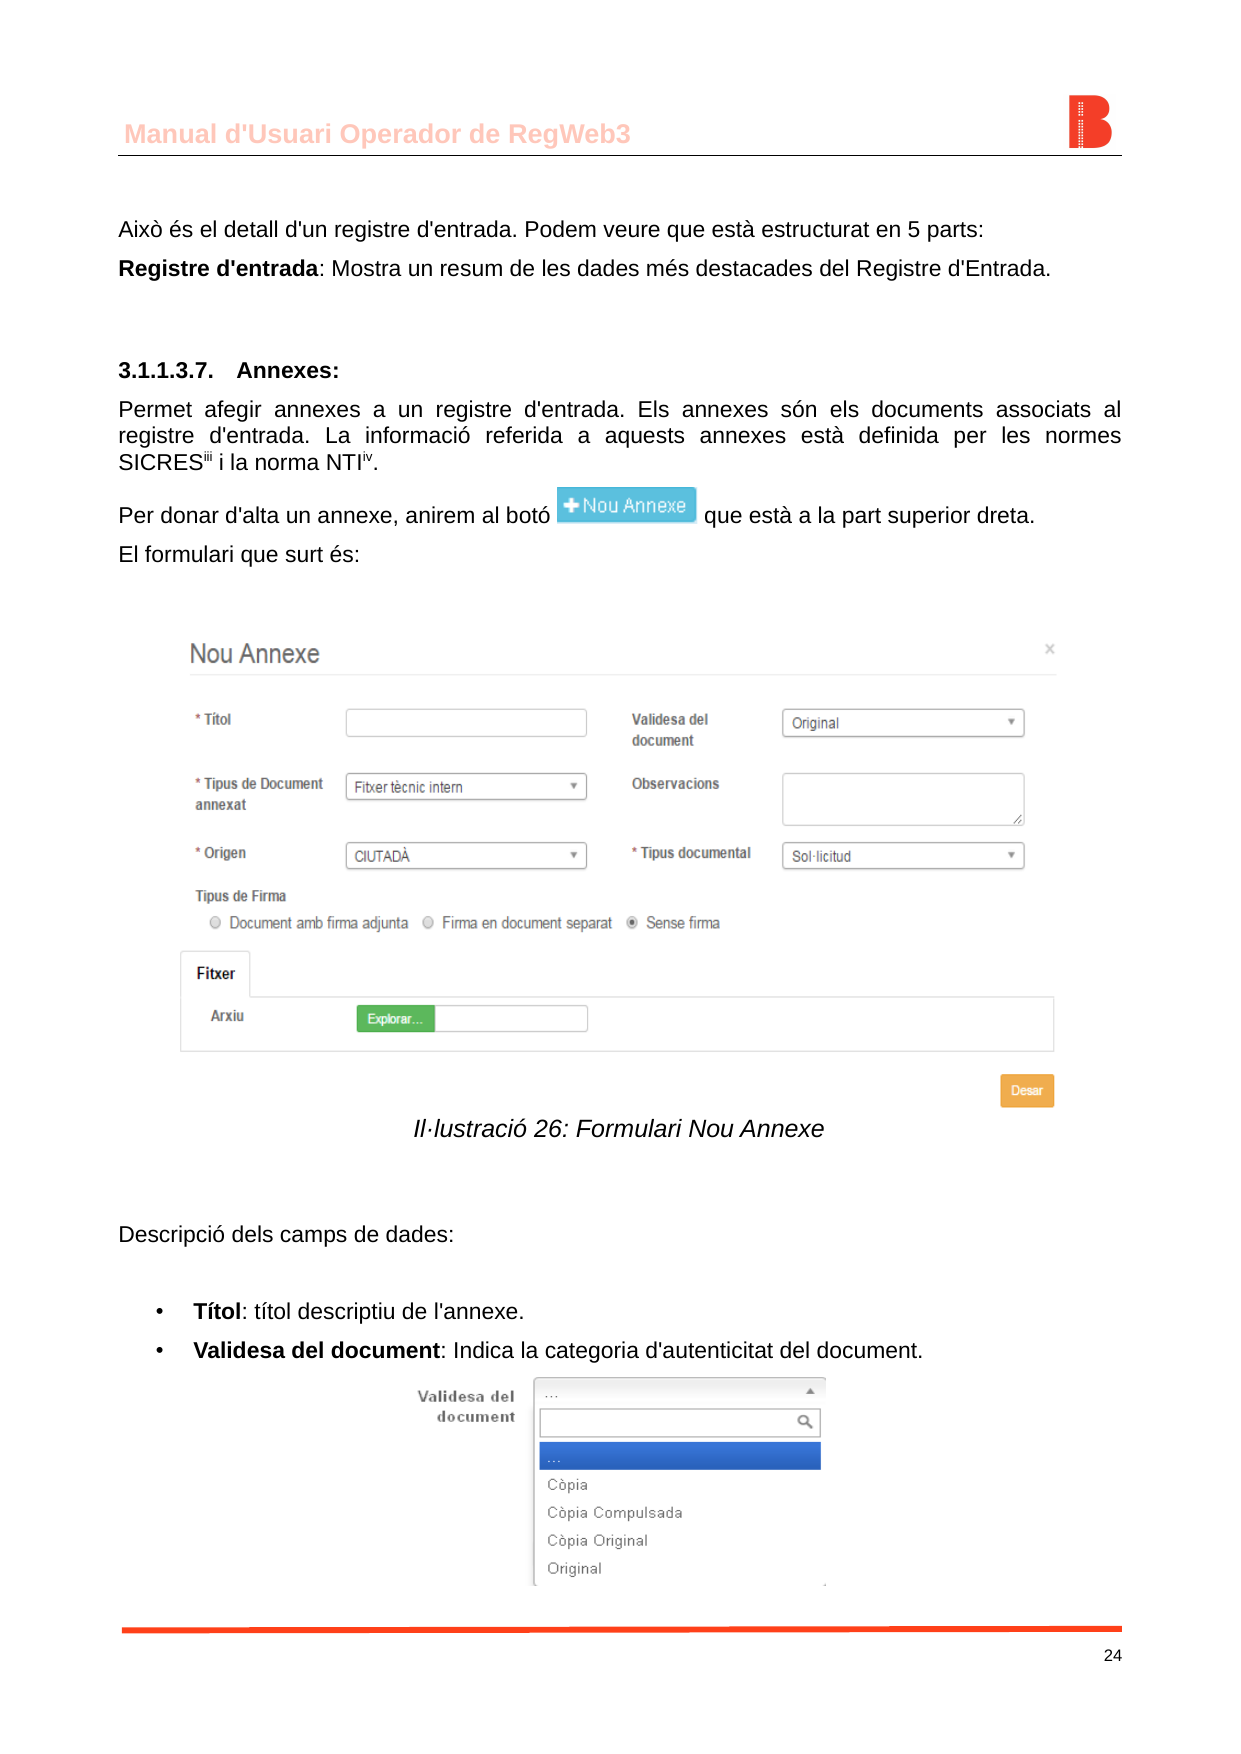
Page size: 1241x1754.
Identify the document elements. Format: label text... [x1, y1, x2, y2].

text Descripció dels camps de dades: [118, 1221, 1122, 1247]
list Títol: títol descriptiu de l'annexe. [156, 1298, 1122, 1325]
list Validesa del document: Indica la categoria d'autenticitat del document. [156, 1337, 1122, 1363]
text Permet afegir annexes a un registre d'entrada. Els annexes són els documents associats al registre d'entrada. La informació referida a aquests annexes està definida per les normes SICRES i la norma NTI. [118, 396, 1122, 475]
picture [414, 1376, 826, 1586]
picture [1063, 94, 1117, 150]
picture [178, 631, 1062, 1115]
text Per donar d'alta un annexe, anirem al botó que està a la part superior dreta. [118, 488, 1122, 528]
picture [557, 487, 698, 524]
text El formulari que surt és: [118, 541, 1122, 567]
text Registre d'entrada: Mostra un resum de les dades més destacades del Registre d'Entrada. [118, 254, 1122, 281]
subtitle Annexes: [118, 357, 1122, 384]
text Això és el detall d'un registre d'entrada. Podem veure que està estructurat en 5 parts: [118, 216, 1122, 242]
text Il·lustració 26: Formulari Nou Annexe [118, 631, 1122, 1143]
